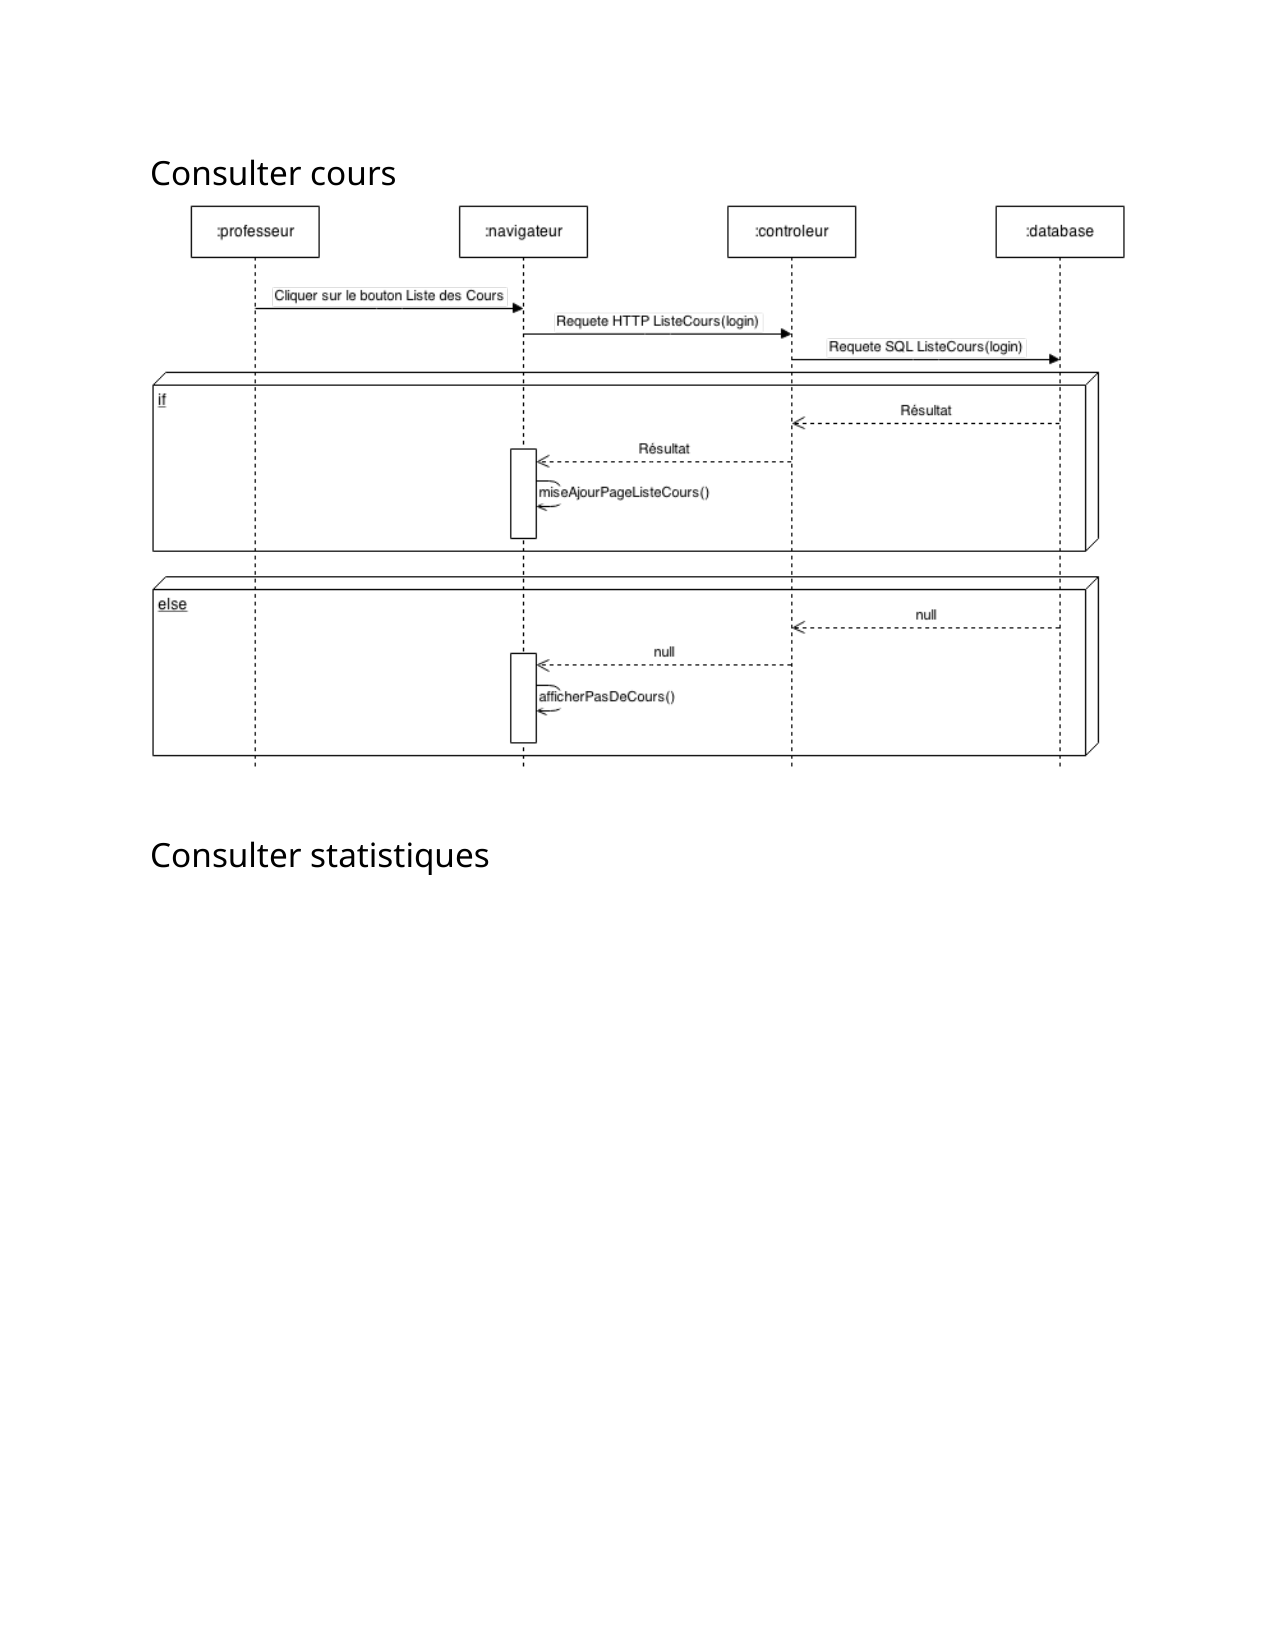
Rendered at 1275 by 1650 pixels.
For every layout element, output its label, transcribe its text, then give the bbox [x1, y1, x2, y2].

text Consulter statistiques [150, 832, 1125, 877]
picture [150, 202, 1125, 773]
text Consulter cours [150, 150, 1125, 195]
